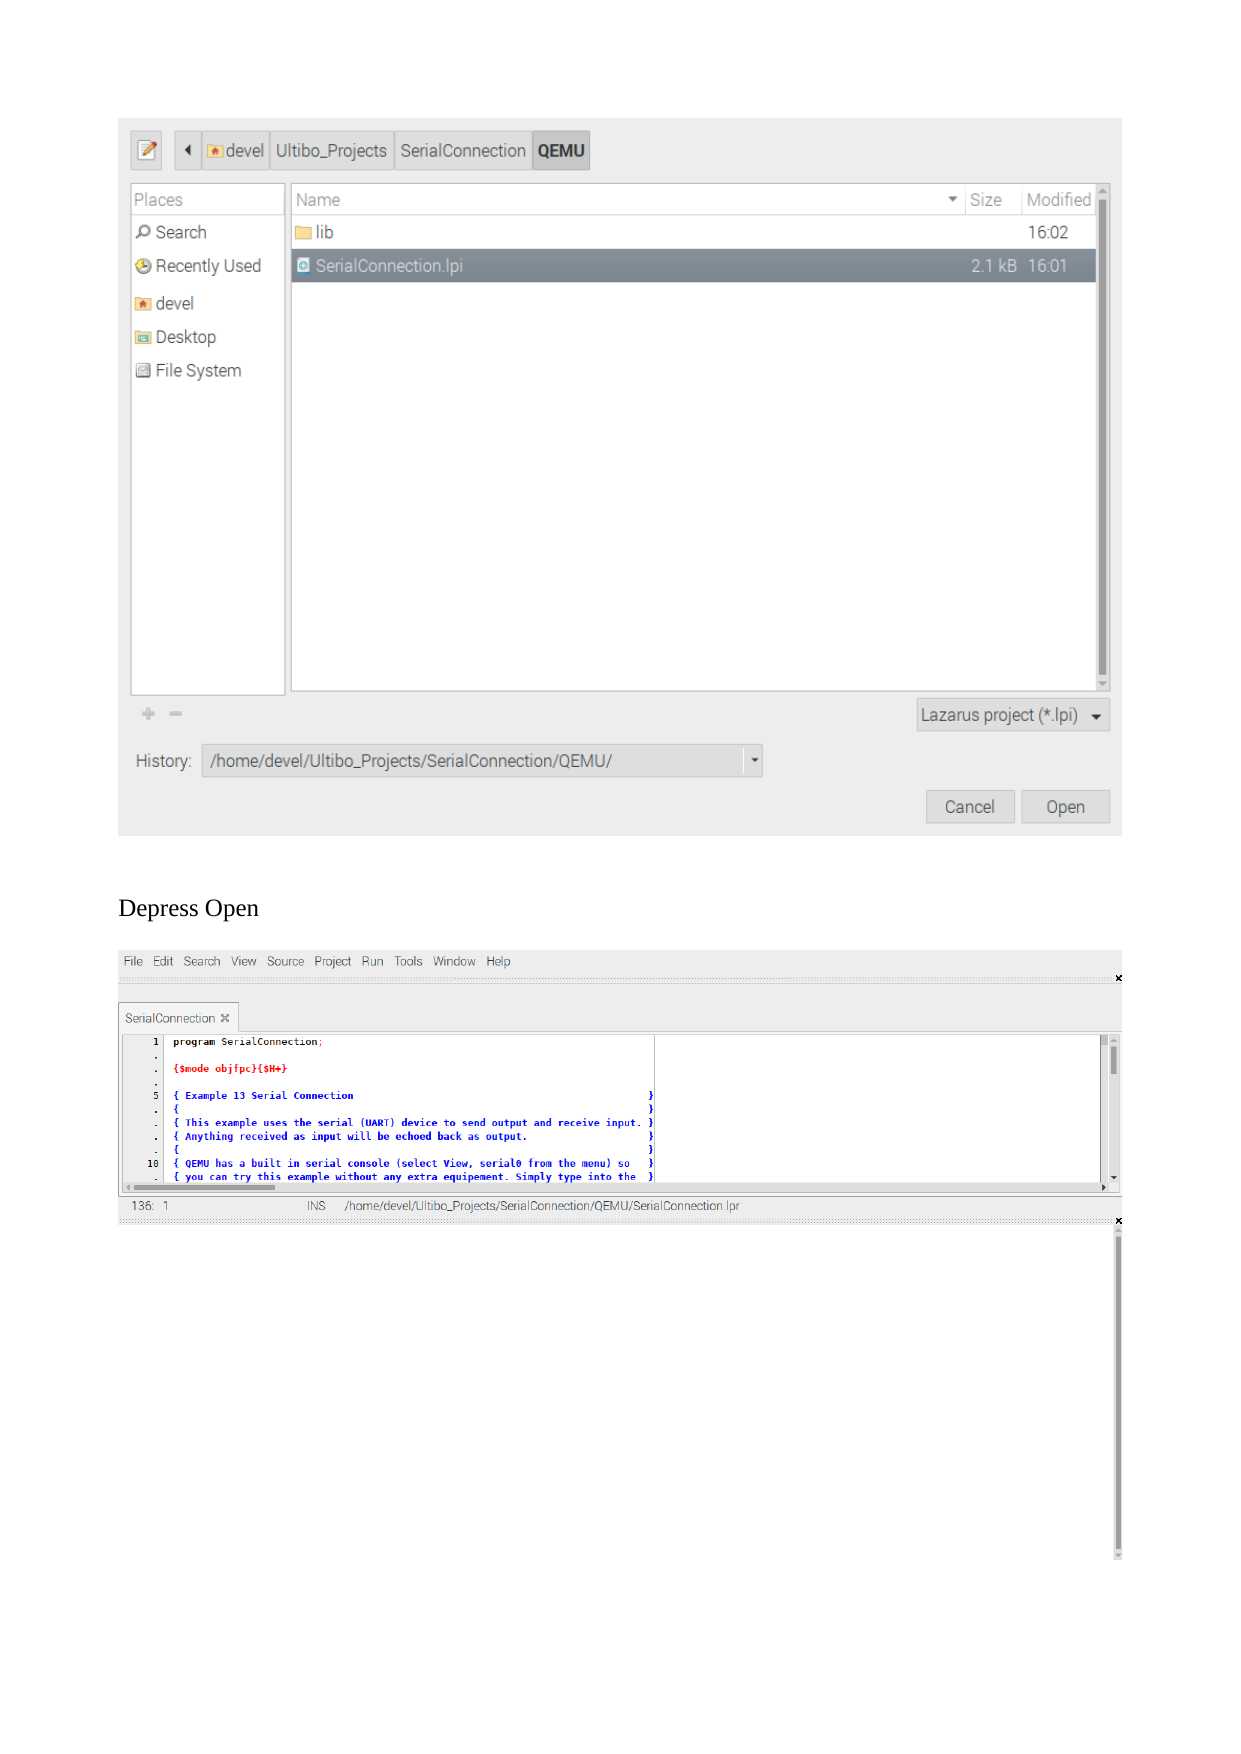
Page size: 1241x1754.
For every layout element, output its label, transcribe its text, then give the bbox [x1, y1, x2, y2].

picture [118, 950, 1123, 1560]
text Depress Open [118, 893, 1122, 922]
picture [118, 118, 1123, 836]
